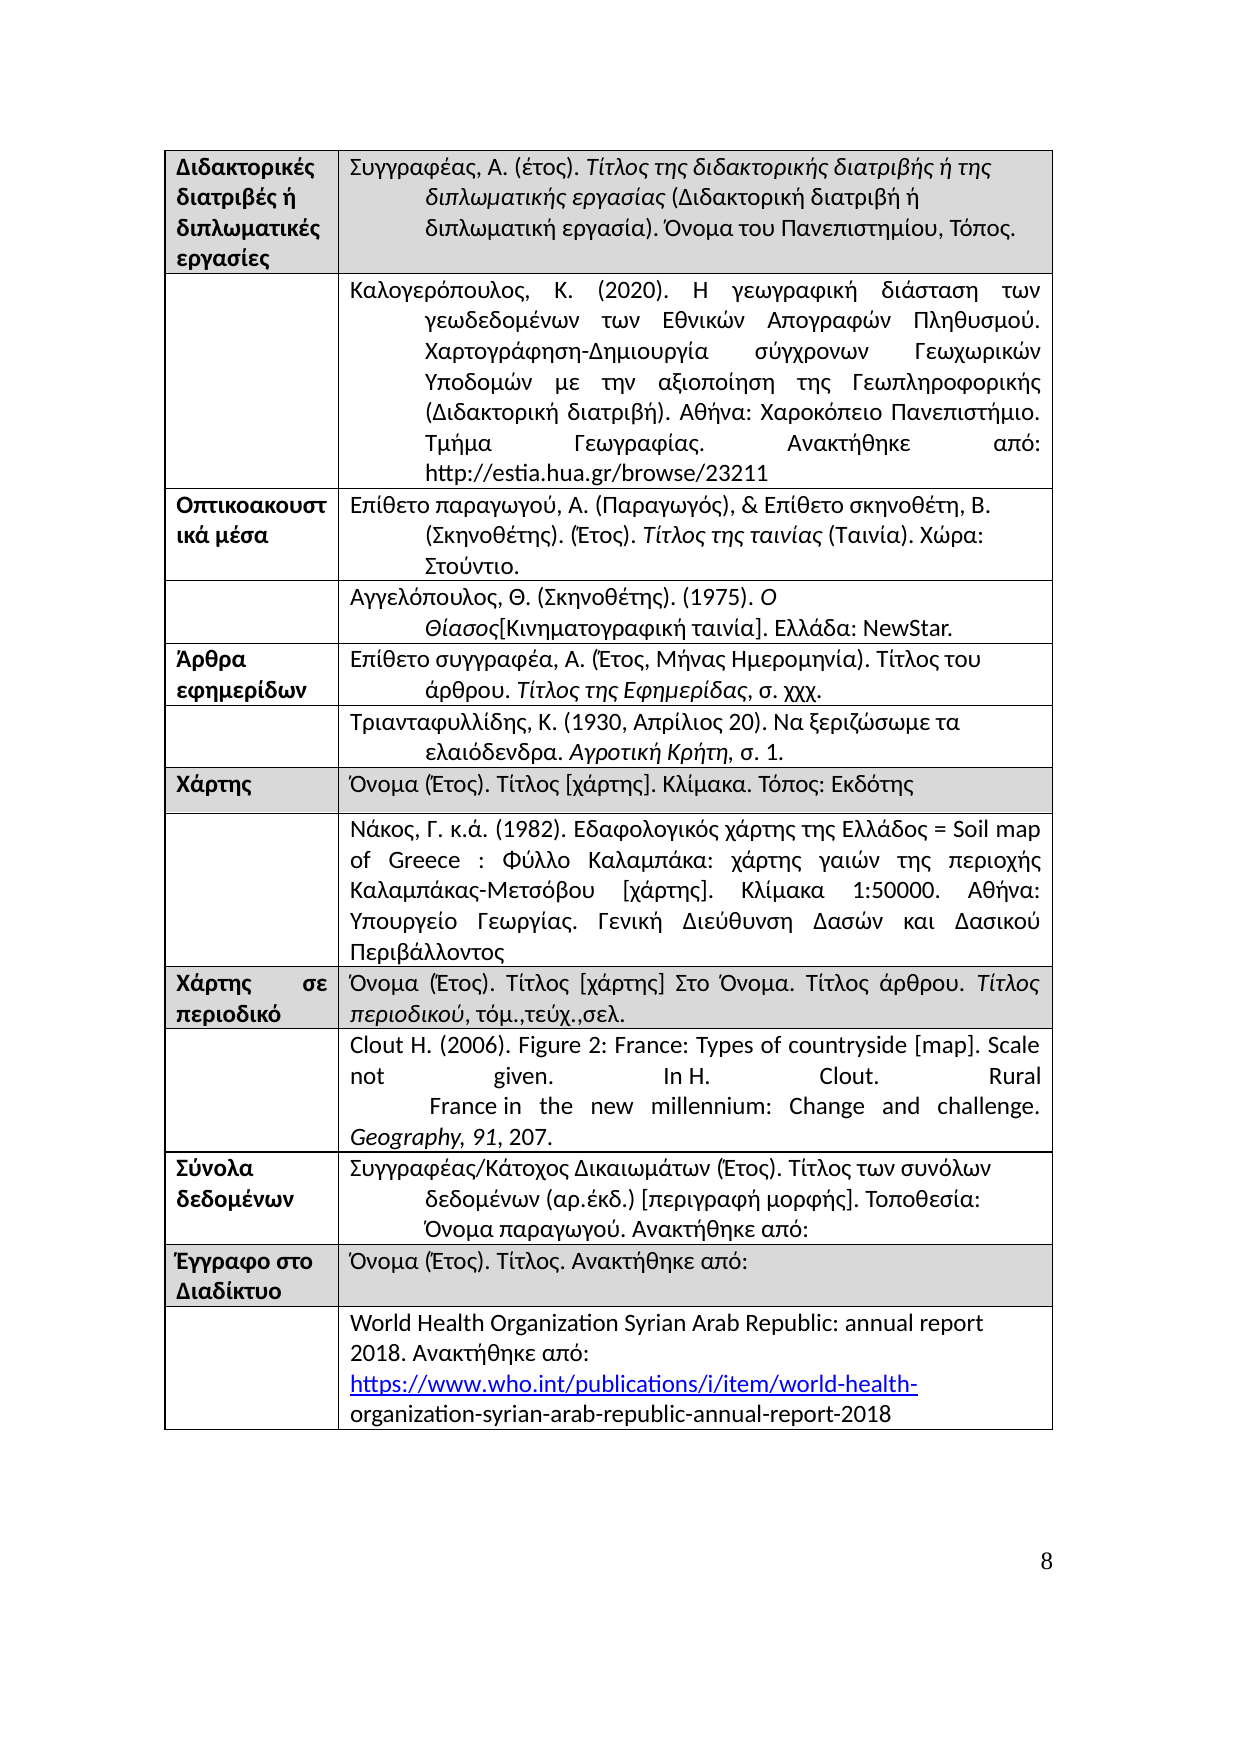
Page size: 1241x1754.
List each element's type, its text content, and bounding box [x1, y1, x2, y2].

table_cell Τριανταφυλλίδης, Κ. (1930, Απρίλιος 20). Να ξεριζώσωμε τα ελαιόδενδρα. Αγροτική Κρήτη, σ. 1. [339, 706, 1052, 767]
table_cell Καλογερόπουλος, Κ. (2020). Η γεωγραφική διάσταση των γεωδεδομένων των Εθνικών Απογραφών Πληθυσμού. Χαρτογράφηση-Δημιουργία σύγχρονων Γεωχωρικών Υποδομών με την αξιοποίηση της Γεωπληροφορικής (Διδακτορική διατριβή). Αθήνα: Χαροκόπειο Πανεπιστήμιο. Τμήμα Γεωγραφίας. Ανακτήθηκε από: http://estia.hua.gr/browse/23211 [339, 274, 1052, 488]
table_cell Σύνολα δεδομένων [166, 1153, 338, 1244]
table_cell Συγγραφέας/Κάτοχος Δικαιωμάτων (Έτος). Τίτλος των συνόλων δεδομένων (αρ.έκδ.) [περιγραφή μορφής]. Τοποθεσία: Όνομα παραγωγού. Ανακτήθηκε από: [339, 1153, 1052, 1244]
table_cell Επίθετο συγγραφέα, Α. (Έτος, Μήνας Ημερομηνία). Τίτλος του άρθρου. Τίτλος της Εφημερίδας, σ. χχχ. [339, 644, 1052, 704]
table_cell [166, 706, 338, 767]
table_cell World Health Organization Syrian Arab Republic: annual report 2018. Ανακτήθηκε από: https://www.who.int/publications/i/item/world-health-organization-syrian-arab-republic-annual-report-2018 [339, 1307, 1052, 1429]
table_cell Χάρτης [166, 768, 338, 812]
table_cell [166, 814, 338, 966]
table_cell Χάρτης σε περιοδικό [166, 967, 338, 1028]
table_cell Αγγελόπουλος, Θ. (Σκηνοθέτης). (1975). Ο Θίασος[Κινηματογραφική ταινία]. Ελλάδα: NewStar. [339, 581, 1052, 642]
table_cell Έγγραφο στο Διαδίκτυο [166, 1245, 338, 1306]
table_cell [166, 1029, 338, 1151]
table_cell Όνομα (Έτος). Τίτλος [χάρτης]. Κλίμακα. Τόπος: Εκδότης [339, 768, 1052, 812]
table_cell Νάκος, Γ. κ.ά. (1982). Εδαφολογικός χάρτης της Ελλάδος = Soil map of Greece : Φύλλο Καλαμπάκα: χάρτης γαιών της περιοχής Καλαμπάκας-Μετσόβου [χάρτης]. Κλίμακα 1:50000. Αθήνα: Υπουργείο Γεωργίας. Γενική Διεύθυνση Δασών και Δασικού Περιβάλλοντος [339, 814, 1052, 966]
table_cell Επίθετο παραγωγού, Α. (Παραγωγός), & Επίθετο σκηνοθέτη, Β. (Σκηνοθέτης). (Έτος). Τίτλος της ταινίας (Ταινία). Χώρα: Στούντιο. [339, 489, 1052, 580]
table_cell Οπτικοακουστικά μέσα [166, 489, 338, 580]
table_cell Συγγραφέας, Α. (έτος). Τίτλος της διδακτορικής διατριβής ή της διπλωματικής εργασίας (Διδακτορική διατριβή ή διπλωματική εργασία). Όνομα του Πανεπιστημίου, Τόπος. [339, 151, 1052, 273]
table_cell Άρθρα εφημερίδων [166, 644, 338, 704]
table_cell [166, 581, 338, 642]
table_cell Clout H. (2006). Figure 2: France: Types of countryside [map]. Scale not given. In H. Clout. Rural France in the new millennium: Change and challenge. Geography, 91, 207. [339, 1029, 1052, 1151]
table_cell Διδακτορικές διατριβές ή διπλωματικές εργασίες [166, 151, 338, 273]
table_cell Όνομα (Έτος). Τίτλος [χάρτης] Στο Όνομα. Τίτλος άρθρου. Τίτλος περιοδικού, τόμ.,τεύχ.,σελ. [339, 967, 1052, 1028]
table_cell [166, 274, 338, 488]
table_cell Όνομα (Έτος). Τίτλος. Ανακτήθηκε από: [339, 1245, 1052, 1306]
table_cell [166, 1307, 338, 1429]
